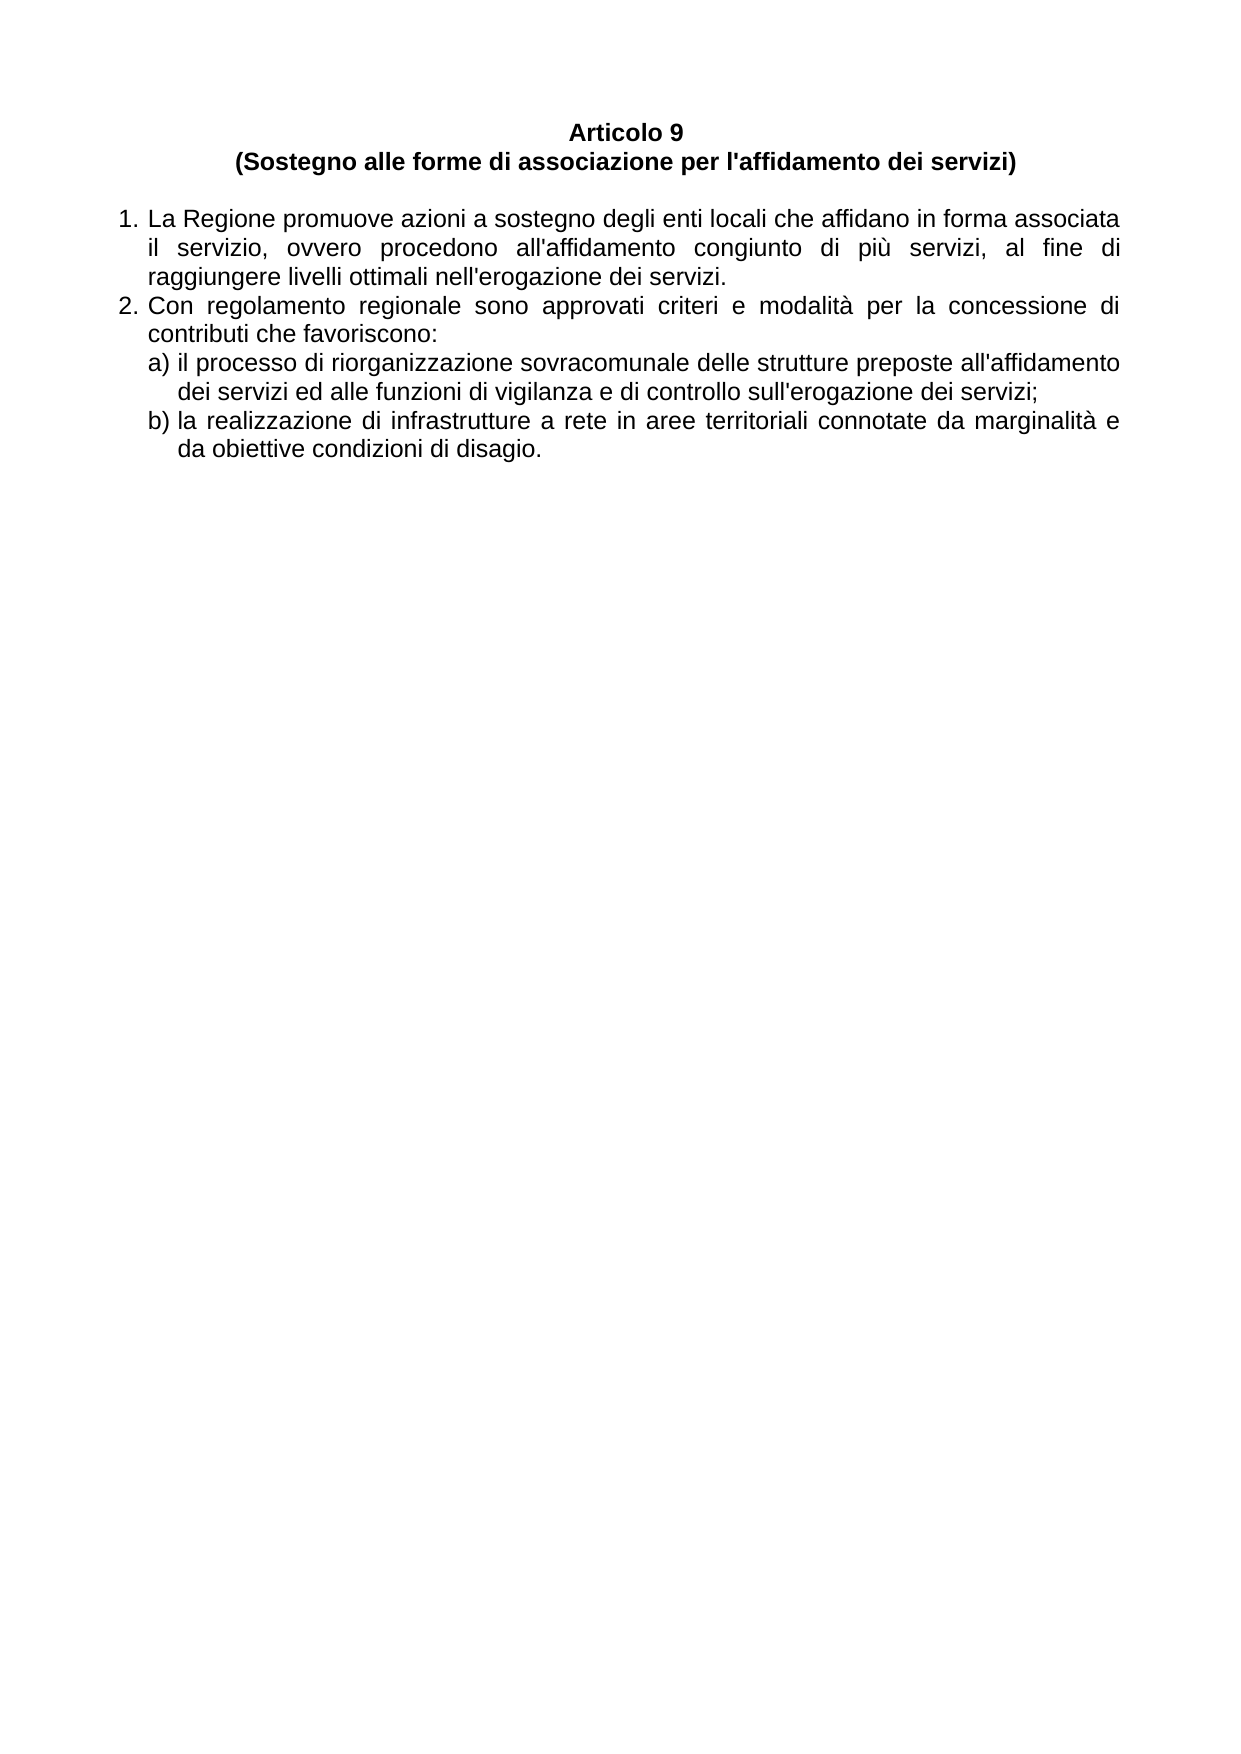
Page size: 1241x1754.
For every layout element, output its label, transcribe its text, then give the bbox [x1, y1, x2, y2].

text 1. La Regione promuove azioni a sostegno degli enti locali che affidano in forma associata il servizio, ovvero procedono all'affidamento congiunto di più servizi, al fine di raggiungere livelli ottimali nell'erogazione dei servizi. [118, 204, 1122, 291]
text a) il processo di riorganizzazione sovracomunale delle strutture preposte all'affidamento dei servizi ed alle funzioni di vigilanza e di controllo sull'erogazione dei servizi; [148, 348, 1122, 406]
text (Sostegno alle forme di associazione per l'affidamento dei servizi) [130, 147, 1122, 176]
text 2. Con regolamento regionale sono approvati criteri e modalità per la concessione di contributi che favoriscono: [118, 291, 1122, 348]
text Articolo 9 [130, 118, 1122, 147]
text b) la realizzazione di infrastrutture a rete in aree territoriali connotate da marginalità e da obiettive condizioni di disagio. [148, 406, 1122, 463]
